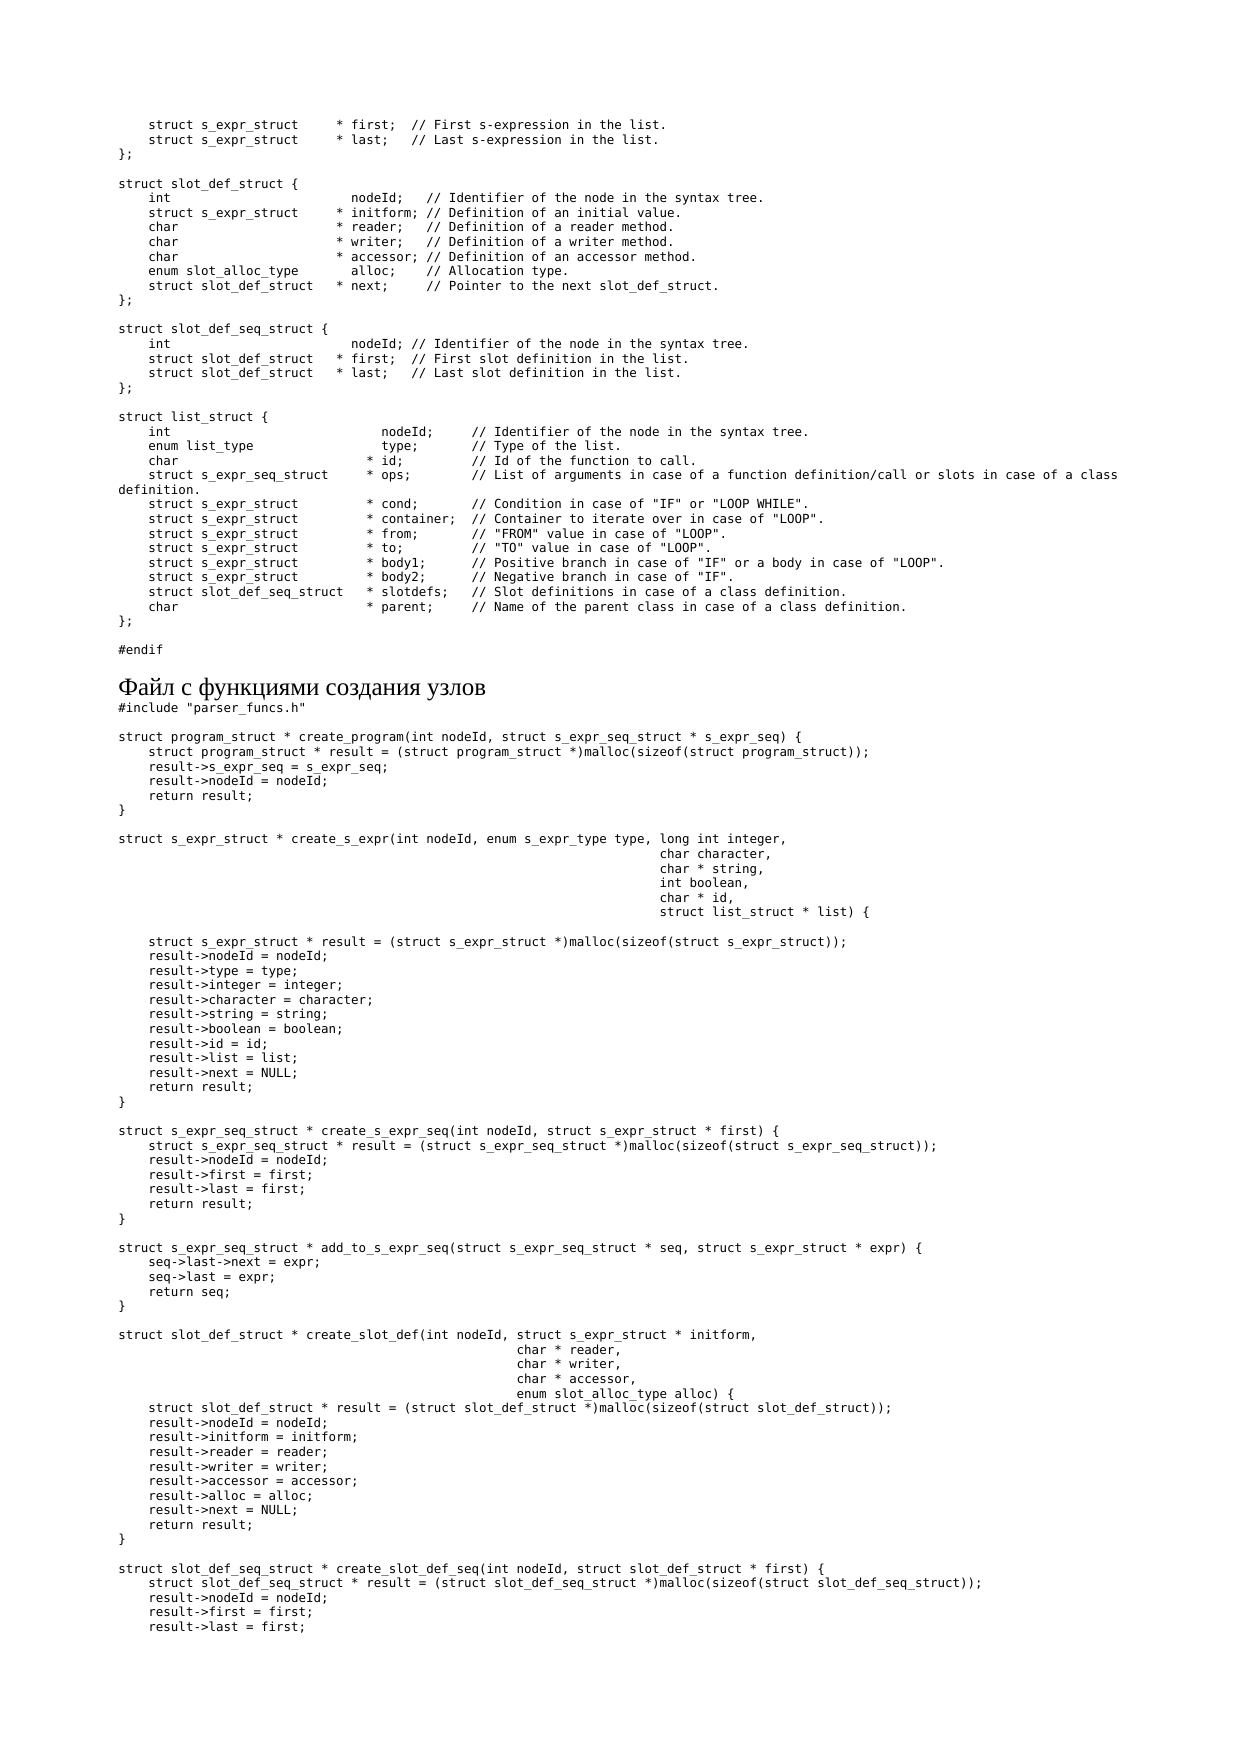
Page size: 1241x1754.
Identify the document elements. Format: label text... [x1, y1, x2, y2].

text }; [118, 147, 1122, 162]
text return result; [118, 1197, 1122, 1211]
text #include "parser_funcs.h" [118, 701, 1122, 716]
text struct s_expr_struct * to; // "TO" value in case of "LOOP". [118, 541, 1122, 556]
text struct s_expr_struct * container; // Container to iterate over in case of "LOOP". [118, 512, 1122, 526]
text struct slot_def_seq_struct * result = (struct slot_def_seq_struct *)malloc(sizeof(struct slot_def_seq_struct)); [118, 1576, 1122, 1591]
text result->next = NULL; [118, 1503, 1122, 1518]
text result->string = string; [118, 1007, 1122, 1022]
text } [118, 1095, 1122, 1109]
text struct program_struct * result = (struct program_struct *)malloc(sizeof(struct program_struct)); [118, 745, 1122, 759]
text struct list_struct * list) { [118, 905, 1122, 920]
text return seq; [118, 1284, 1122, 1299]
text result->id = id; [118, 1036, 1122, 1051]
text #endif [118, 643, 1122, 658]
text return result; [118, 788, 1122, 803]
text result->reader = reader; [118, 1445, 1122, 1459]
text struct slot_def_seq_struct * create_slot_def_seq(int nodeId, struct slot_def_struct * first) { [118, 1561, 1122, 1576]
text result->nodeId = nodeId; [118, 949, 1122, 963]
text struct slot_def_struct * first; // First slot definition in the list. [118, 351, 1122, 366]
text result->nodeId = nodeId; [118, 1153, 1122, 1168]
text result->alloc = alloc; [118, 1488, 1122, 1503]
text }; [118, 614, 1122, 628]
text struct s_expr_struct * result = (struct s_expr_struct *)malloc(sizeof(struct s_expr_struct)); [118, 934, 1122, 949]
text char * id, [118, 891, 1122, 905]
text struct s_expr_struct * last; // Last s-expression in the list. [118, 133, 1122, 147]
text enum slot_alloc_type alloc) { [118, 1386, 1122, 1401]
text struct slot_def_seq_struct { [118, 322, 1122, 337]
text return result; [118, 1080, 1122, 1095]
text return result; [118, 1518, 1122, 1532]
text result->first = first; [118, 1605, 1122, 1620]
text Файл с функциями создания узлов [118, 672, 1122, 701]
text }; [118, 293, 1122, 308]
text int boolean, [118, 876, 1122, 891]
text char * accessor; // Definition of an accessor method. [118, 249, 1122, 264]
text int nodeId; // Identifier of the node in the syntax tree. [118, 424, 1122, 439]
text } [118, 1299, 1122, 1313]
text struct s_expr_seq_struct * ops; // List of arguments in case of a function definition/call or slots in case of a class definition. [118, 468, 1122, 497]
text char * writer, [118, 1357, 1122, 1372]
text result->s_expr_seq = s_expr_seq; [118, 759, 1122, 774]
text result->initform = initform; [118, 1430, 1122, 1445]
text result->last = first; [118, 1620, 1122, 1634]
text struct list_struct { [118, 410, 1122, 424]
text } [118, 1532, 1122, 1547]
text result->list = list; [118, 1051, 1122, 1066]
text struct slot_def_struct * last; // Last slot definition in the list. [118, 366, 1122, 381]
text result->nodeId = nodeId; [118, 774, 1122, 788]
text struct s_expr_struct * create_s_expr(int nodeId, enum s_expr_type type, long int integer, [118, 832, 1122, 847]
text char * reader; // Definition of a reader method. [118, 220, 1122, 235]
text enum list_type type; // Type of the list. [118, 439, 1122, 453]
text } [118, 803, 1122, 818]
text int nodeId; // Identifier of the node in the syntax tree. [118, 337, 1122, 351]
text struct slot_def_struct { [118, 176, 1122, 191]
text struct s_expr_seq_struct * add_to_s_expr_seq(struct s_expr_seq_struct * seq, struct s_expr_struct * expr) { [118, 1241, 1122, 1255]
text struct slot_def_struct * result = (struct slot_def_struct *)malloc(sizeof(struct slot_def_struct)); [118, 1401, 1122, 1416]
text struct slot_def_struct * next; // Pointer to the next slot_def_struct. [118, 278, 1122, 293]
text struct s_expr_struct * first; // First s-expression in the list. [118, 118, 1122, 133]
text result->nodeId = nodeId; [118, 1591, 1122, 1605]
text result->type = type; [118, 963, 1122, 978]
text } [118, 1211, 1122, 1226]
text struct s_expr_struct * cond; // Condition in case of "IF" or "LOOP WHILE". [118, 497, 1122, 512]
text result->character = character; [118, 993, 1122, 1007]
text result->first = first; [118, 1168, 1122, 1182]
text struct s_expr_struct * from; // "FROM" value in case of "LOOP". [118, 526, 1122, 541]
text struct s_expr_struct * initform; // Definition of an initial value. [118, 206, 1122, 220]
text struct s_expr_seq_struct * result = (struct s_expr_seq_struct *)malloc(sizeof(struct s_expr_seq_struct)); [118, 1138, 1122, 1153]
text char * string, [118, 861, 1122, 876]
text seq->last->next = expr; [118, 1255, 1122, 1270]
text struct slot_def_seq_struct * slotdefs; // Slot definitions in case of a class definition. [118, 585, 1122, 599]
text result->last = first; [118, 1182, 1122, 1197]
text int nodeId; // Identifier of the node in the syntax tree. [118, 191, 1122, 206]
text enum slot_alloc_type alloc; // Allocation type. [118, 264, 1122, 278]
text struct program_struct * create_program(int nodeId, struct s_expr_seq_struct * s_expr_seq) { [118, 730, 1122, 745]
text char * writer; // Definition of a writer method. [118, 235, 1122, 249]
text char * parent; // Name of the parent class in case of a class definition. [118, 599, 1122, 614]
text char * id; // Id of the function to call. [118, 453, 1122, 468]
text char character, [118, 847, 1122, 861]
text char * accessor, [118, 1372, 1122, 1386]
text struct s_expr_struct * body2; // Negative branch in case of "IF". [118, 570, 1122, 585]
text struct slot_def_struct * create_slot_def(int nodeId, struct s_expr_struct * initform, [118, 1328, 1122, 1343]
text result->integer = integer; [118, 978, 1122, 993]
text result->nodeId = nodeId; [118, 1416, 1122, 1430]
text result->next = NULL; [118, 1066, 1122, 1080]
text result->boolean = boolean; [118, 1022, 1122, 1036]
text }; [118, 381, 1122, 395]
text seq->last = expr; [118, 1270, 1122, 1284]
text result->writer = writer; [118, 1459, 1122, 1474]
text result->accessor = accessor; [118, 1474, 1122, 1488]
text struct s_expr_struct * body1; // Positive branch in case of "IF" or a body in case of "LOOP". [118, 556, 1122, 570]
text struct s_expr_seq_struct * create_s_expr_seq(int nodeId, struct s_expr_struct * first) { [118, 1124, 1122, 1138]
text char * reader, [118, 1343, 1122, 1357]
